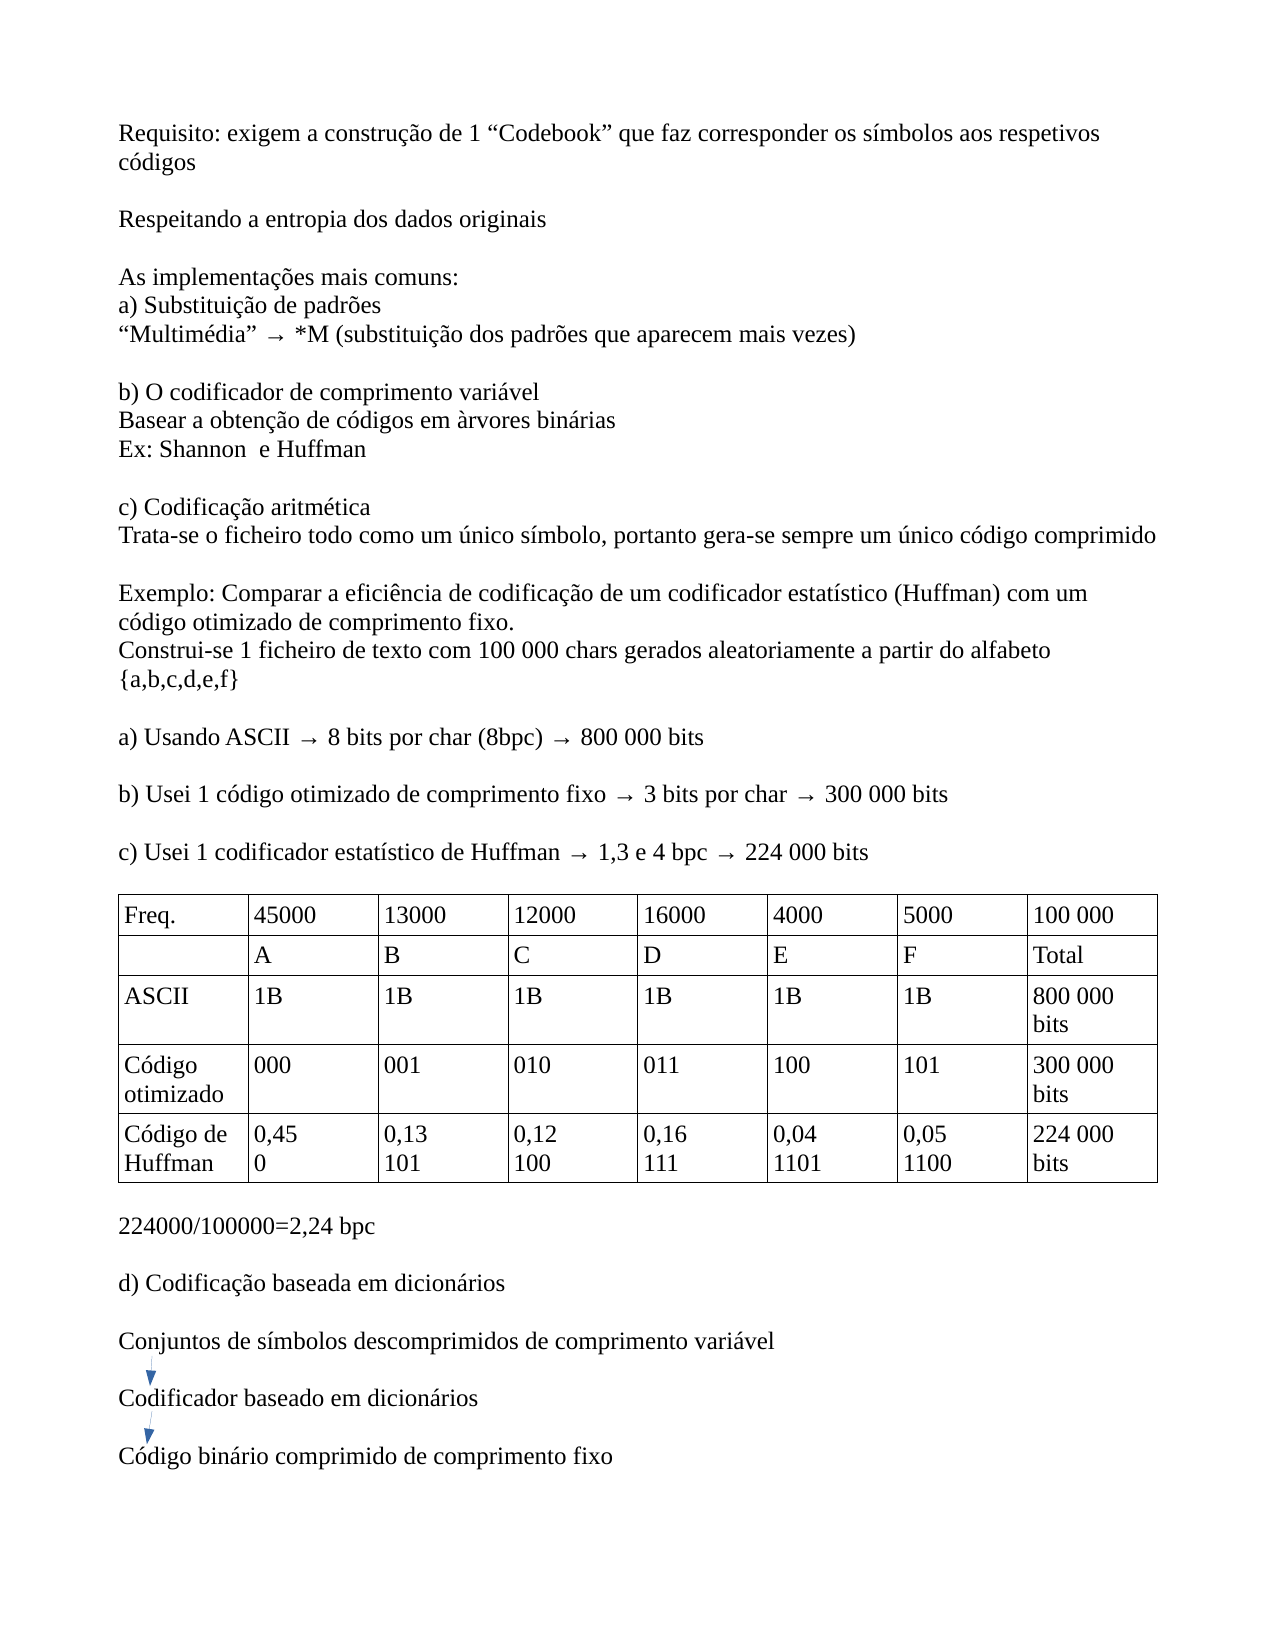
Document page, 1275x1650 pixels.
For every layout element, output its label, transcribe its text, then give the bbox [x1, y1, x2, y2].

text 224000/100000=2,24 bpc [118, 1211, 1157, 1240]
table_cell E [768, 936, 897, 975]
table_cell B [379, 936, 508, 975]
text Trata-se o ficheiro todo como um único símbolo, portanto gera-se sempre um único código comprimido [118, 521, 1157, 549]
table_header 16000 [638, 895, 767, 935]
text c) Codificação aritmética [118, 492, 1157, 521]
table_cell 1B [768, 976, 897, 1044]
table_cell Código otimizado [119, 1045, 248, 1113]
table_cell 010 [509, 1045, 637, 1113]
table_cell 0,13 101 [379, 1114, 508, 1182]
table_cell 300 000 bits [1028, 1045, 1157, 1113]
table_cell C [509, 936, 637, 975]
text Requisito: exigem a construção de 1 “Codebook” que faz corresponder os símbolos aos respetivos códigos [118, 118, 1157, 176]
text As implementações mais comuns: [118, 262, 1157, 291]
table_cell Total [1028, 936, 1157, 975]
text b) Usei 1 código otimizado de comprimento fixo → 3 bits por char → 300 000 bits [118, 779, 1157, 808]
table_cell 0,04 1101 [768, 1114, 897, 1182]
text d) Codificação baseada em dicionários [118, 1268, 1157, 1297]
table_header 13000 [379, 895, 508, 935]
table_cell Código de Huffman [119, 1114, 248, 1182]
table_cell 0,12 100 [509, 1114, 637, 1182]
table_header 12000 [509, 895, 637, 935]
table_header 100 000 [1028, 895, 1157, 935]
table_cell A [249, 936, 378, 975]
text a) Substituição de padrões [118, 291, 1157, 319]
table_cell 1B [249, 976, 378, 1044]
table_header 45000 [249, 895, 378, 935]
text Basear a obtenção de códigos em àrvores binárias [118, 406, 1157, 434]
text “Multimédia” → *M (substituição dos padrões que aparecem mais vezes) [118, 319, 1157, 348]
table_cell 224 000 bits [1028, 1114, 1157, 1182]
text Construi-se 1 ficheiro de texto com 100 000 chars gerados aleatoriamente a partir do alfabeto {a,b,c,d,e,f} [118, 636, 1157, 693]
table_cell D [638, 936, 767, 975]
table_cell 000 [249, 1045, 378, 1113]
table_cell 1B [379, 976, 508, 1044]
text c) Usei 1 codificador estatístico de Huffman → 1,3 e 4 bpc → 224 000 bits [118, 837, 1157, 866]
table_cell 011 [638, 1045, 767, 1113]
table_cell 0,16 111 [638, 1114, 767, 1182]
table_cell 100 [768, 1045, 897, 1113]
text Respeitando a entropia dos dados originais [118, 204, 1157, 233]
table_cell F [898, 936, 1027, 975]
table_header 4000 [768, 895, 897, 935]
text Exemplo: Comparar a eficiência de codificação de um codificador estatístico (Huffman) com um código otimizado de comprimento fixo. [118, 578, 1157, 636]
table_header 5000 [898, 895, 1027, 935]
text Codificador baseado em dicionários [118, 1383, 1157, 1412]
table_cell 800 000 bits [1028, 976, 1157, 1044]
table_cell 1B [638, 976, 767, 1044]
table_cell 1B [509, 976, 637, 1044]
text Conjuntos de símbolos descomprimidos de comprimento variável [118, 1326, 1157, 1355]
table_cell ASCII [119, 976, 248, 1044]
text a) Usando ASCII → 8 bits por char (8bpc) → 800 000 bits [118, 722, 1157, 751]
text Código binário comprimido de comprimento fixo [118, 1441, 1157, 1470]
text b) O codificador de comprimento variável [118, 377, 1157, 406]
table_header Freq. [119, 895, 248, 935]
table_cell 0,05 1100 [898, 1114, 1027, 1182]
table_cell [119, 936, 248, 975]
table_cell 0,45 0 [249, 1114, 378, 1182]
table_cell 001 [379, 1045, 508, 1113]
table_cell 101 [898, 1045, 1027, 1113]
text Ex: Shannon e Huffman [118, 434, 1157, 463]
table_cell 1B [898, 976, 1027, 1044]
